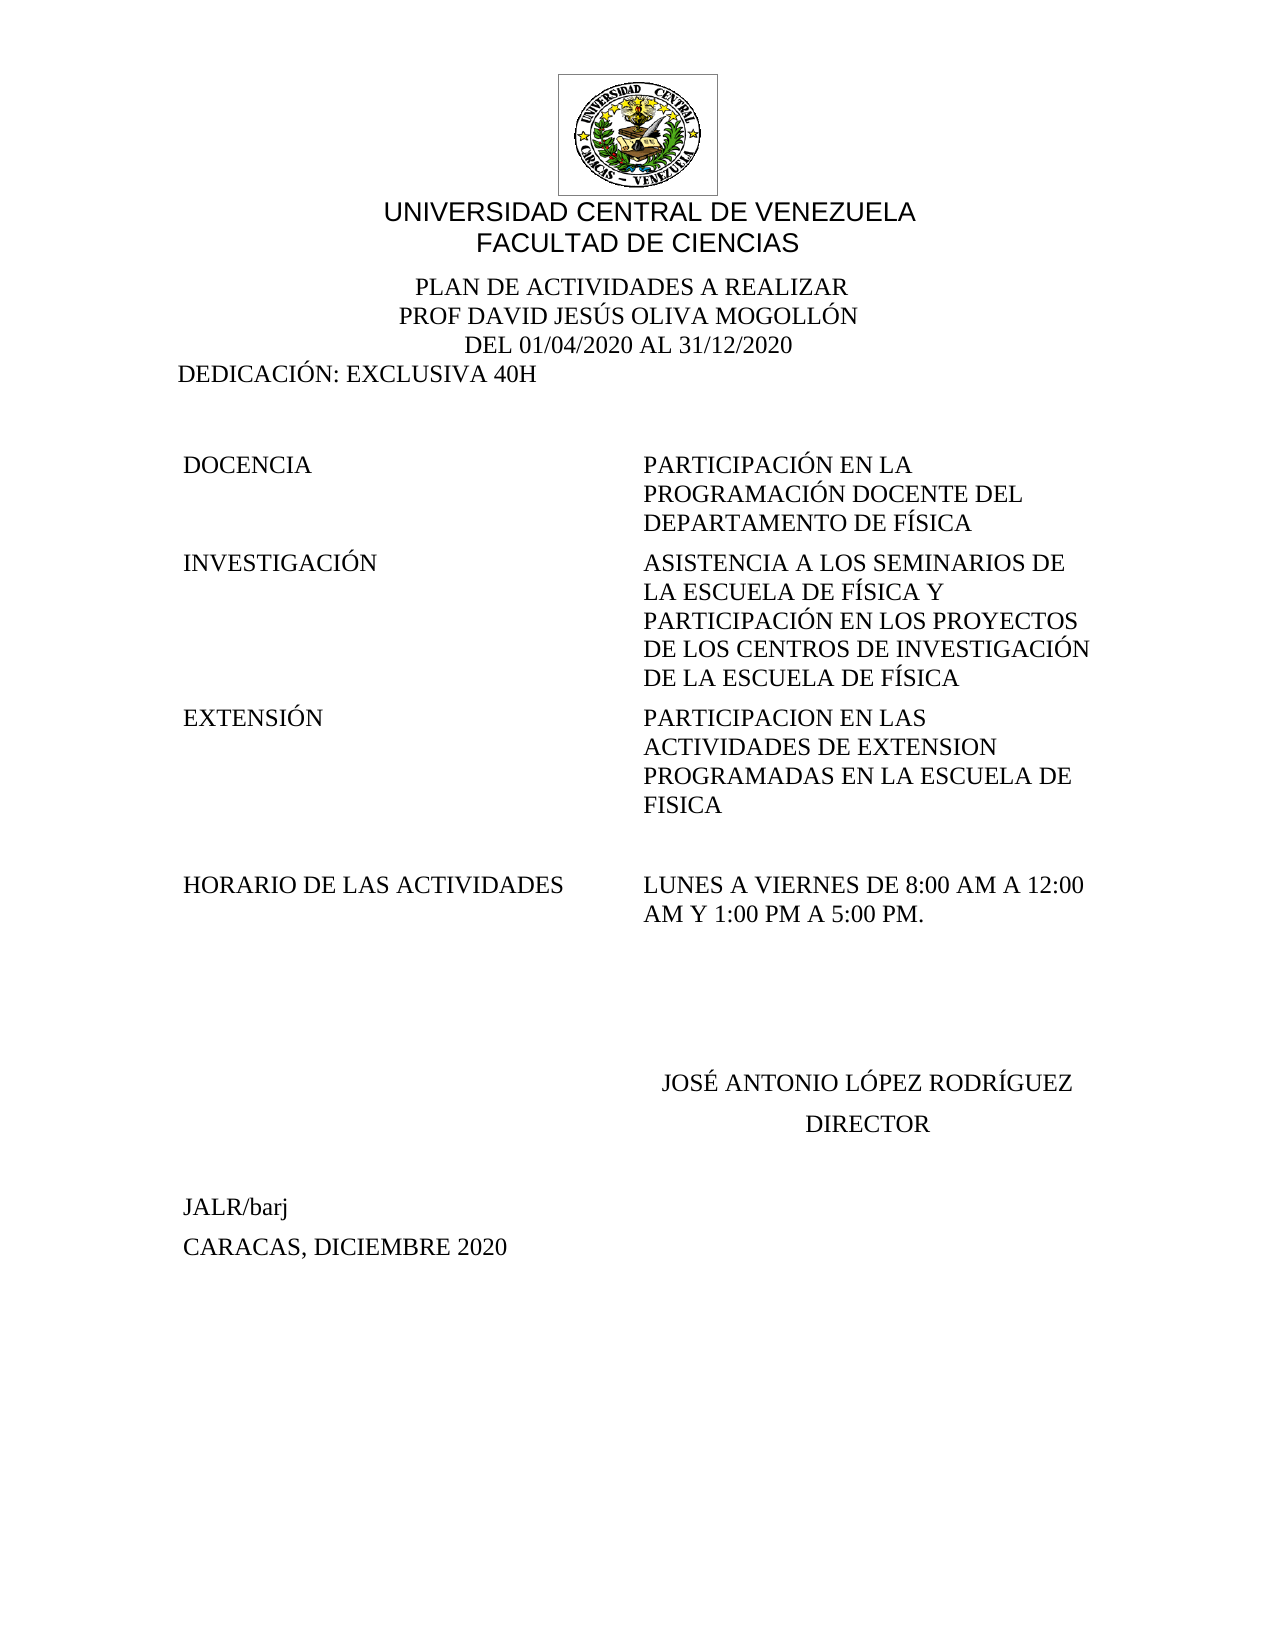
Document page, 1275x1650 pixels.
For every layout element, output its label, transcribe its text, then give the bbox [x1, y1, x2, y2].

table_cell [638, 824, 1098, 864]
text dedicación: Exclusiva 40H [177, 359, 1086, 387]
table_cell [638, 1226, 1098, 1267]
table_header PARTICIPACIÓN EN LA PROGRAMACIÓN DOCENTE DEL DEPARTAMENTO DE FÍSICA [638, 445, 1098, 543]
table_cell DIRECTOR [638, 1103, 1098, 1186]
text PLAN DE ACTIVIDADES A REALIZAR [177, 272, 1086, 301]
table_header JOSÉ ANTONIO LÓPEZ RODRÍGUEZ [638, 1020, 1098, 1103]
table_cell extensión [177, 698, 637, 824]
table_cell investigación [177, 543, 637, 698]
text DEL 01/04/2020 al 31/12/2020 [177, 330, 1086, 359]
table_cell JALR/barj [177, 1186, 637, 1226]
table_cell [177, 1103, 637, 1186]
table_header [177, 1020, 637, 1103]
table_cell [638, 1186, 1098, 1226]
table_cell ASISTENCIA A LOS SEMINARIOS DE LA ESCUELA DE FÍSICA Y PARTICIPACIÓN EN LOS PROYECTOS DE LOS CENTROS DE INVESTIGACIÓN DE LA ESCUELA DE FÍSICA [638, 543, 1098, 698]
table_cell CARACAS, diciembre 2020 [177, 1226, 637, 1267]
table_cell [177, 824, 637, 864]
text PROF David Jesús Oliva Mogollón [177, 301, 1086, 330]
table_header DOCENCIA [177, 445, 637, 543]
table_cell LUNES A VIERNES DE 8:00 am a 12:00 am y 1:00 pm a 5:00 pm. [638, 865, 1098, 933]
table_cell PARTICIPACION EN LAS ACTIVIDADES DE EXTENSION PROGRAMADAS EN LA ESCUELA DE FISICA [638, 698, 1098, 824]
table_cell HORARIO DE LAS ACTIVIDADES [177, 865, 637, 933]
